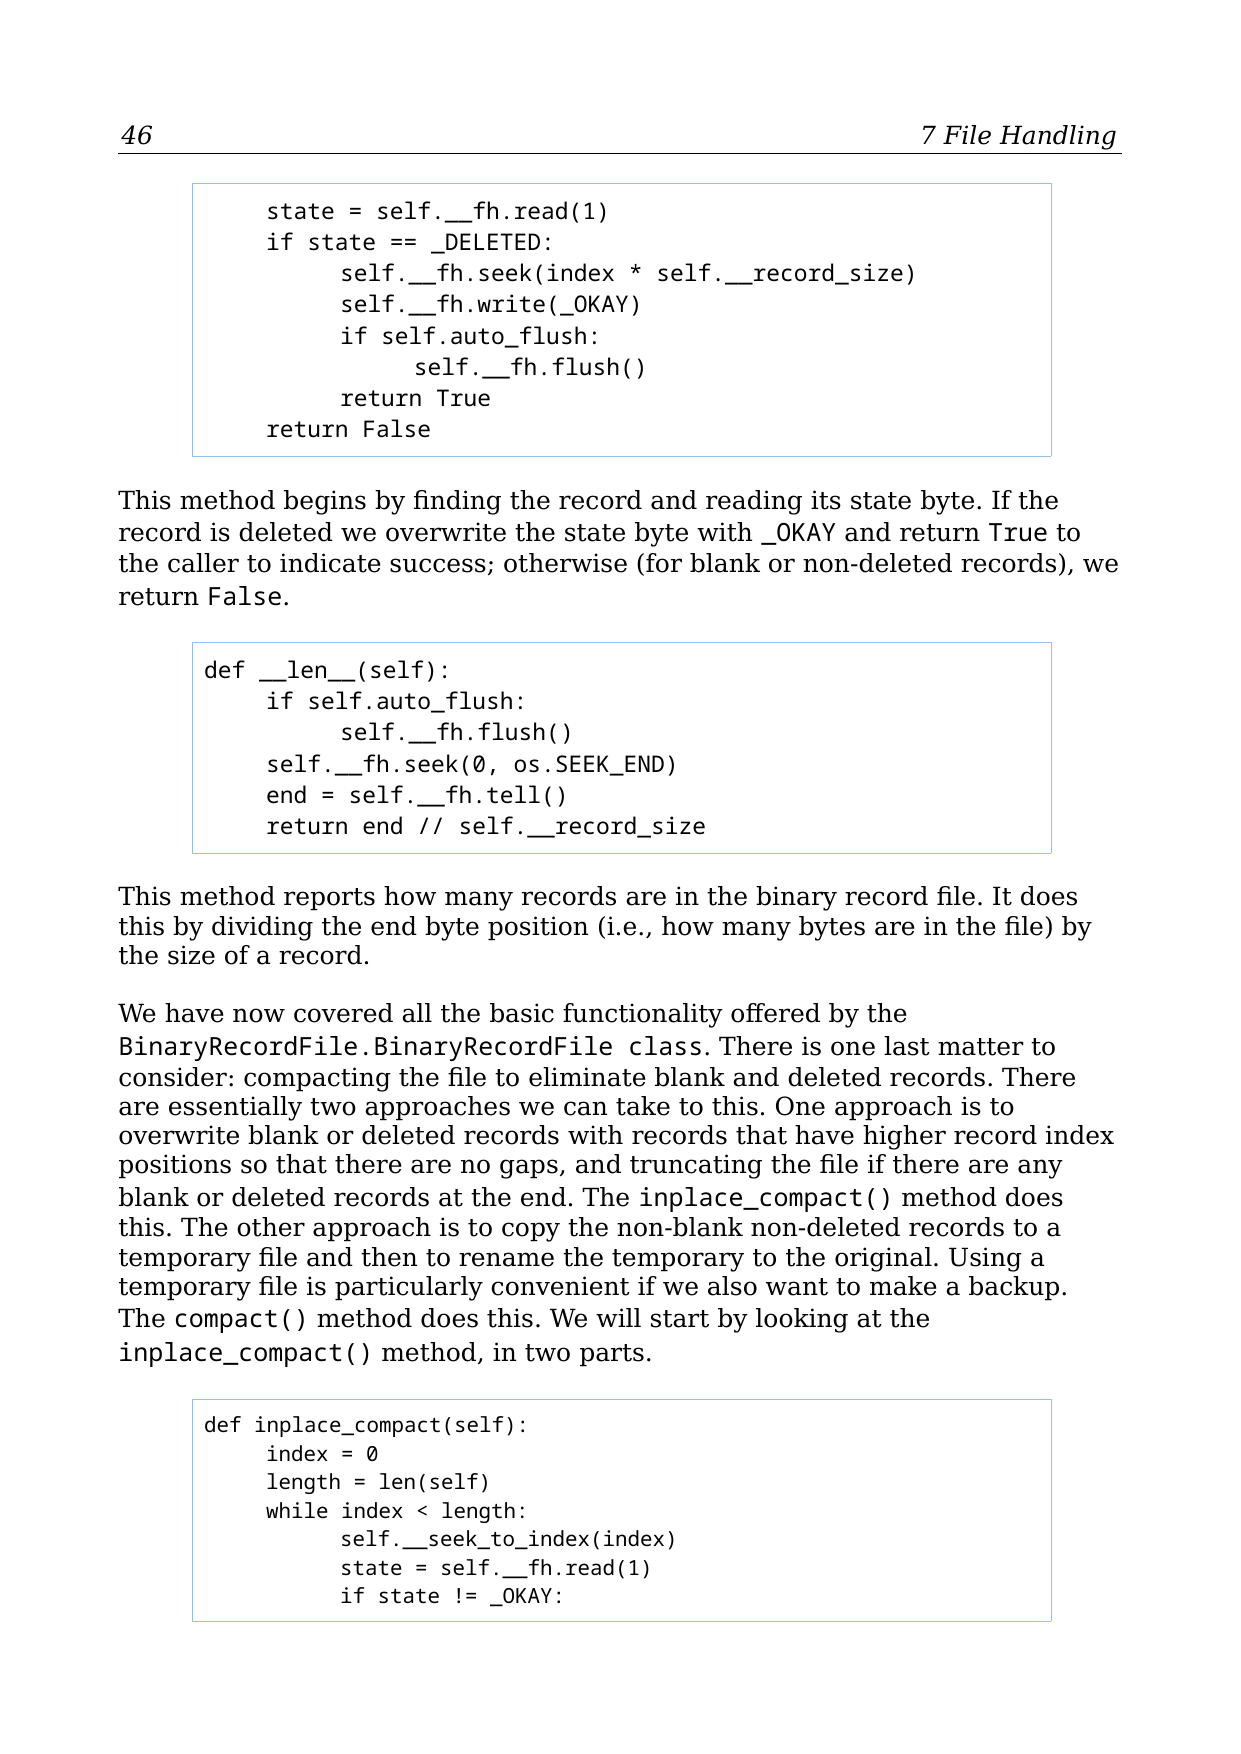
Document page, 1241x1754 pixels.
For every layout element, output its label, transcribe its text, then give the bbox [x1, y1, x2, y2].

text if state != _OKAY: [193, 1569, 1051, 1621]
text self.__fh.seek(0, os.SEEK_END) [193, 736, 1051, 767]
text if state == _DELETED: [193, 214, 1051, 245]
text if self.auto_flush: [193, 308, 1051, 339]
text if self.auto_flush: [193, 673, 1051, 704]
text self.__fh.flush() [193, 704, 1051, 736]
text return end // self.__record_size [193, 798, 1051, 853]
text end = self.__fh.tell() [193, 767, 1051, 798]
text return True [193, 370, 1051, 401]
text def __len__(self): [193, 643, 1051, 673]
text self.__fh.flush() [193, 339, 1051, 370]
text length = len(self) [193, 1456, 1051, 1484]
text We have now covered all the basic functionality offered by the BinaryRecordFile.BinaryRecordFile class. There is one last matter to consider: compacting the file to eliminate blank and deleted records. There are essentially two approaches we can take to this. One approach is to overwrite blank or deleted records with records that have higher record index positions so that there are no gaps, and truncating the file if there are any blank or deleted records at the end. The inplace_compact() method does this. The other approach is to copy the non-blank non-deleted records to a temporary file and then to rename the temporary to the original. Using a temporary file is particularly convenient if we also want to make a backup. The compact() method does this. We will start by looking at the inplace_compact() method, in two parts. [118, 999, 1122, 1369]
text self.__seek_to_index(index) [193, 1512, 1051, 1541]
text def inplace_compact(self): [193, 1400, 1051, 1427]
text self.__fh.seek(index * self.__record_size) [193, 245, 1051, 276]
text This method reports how many records are in the binary record file. It does this by dividing the end byte position (i.e., how many bytes are in the file) by the size of a record. [118, 883, 1122, 970]
text index = 0 [193, 1427, 1051, 1456]
text return False [193, 401, 1051, 456]
text state = self.__fh.read(1) [193, 184, 1051, 214]
text This method begins by finding the record and reading its state byte. If the record is deleted we overwrite the state byte with _OKAY and return True to the caller to indicate success; otherwise (for blank or non-deleted records), we return False. [118, 486, 1122, 612]
text while index < length: [193, 1484, 1051, 1512]
text state = self.__fh.read(1) [193, 1541, 1051, 1569]
text self.__fh.write(_OKAY) [193, 276, 1051, 308]
